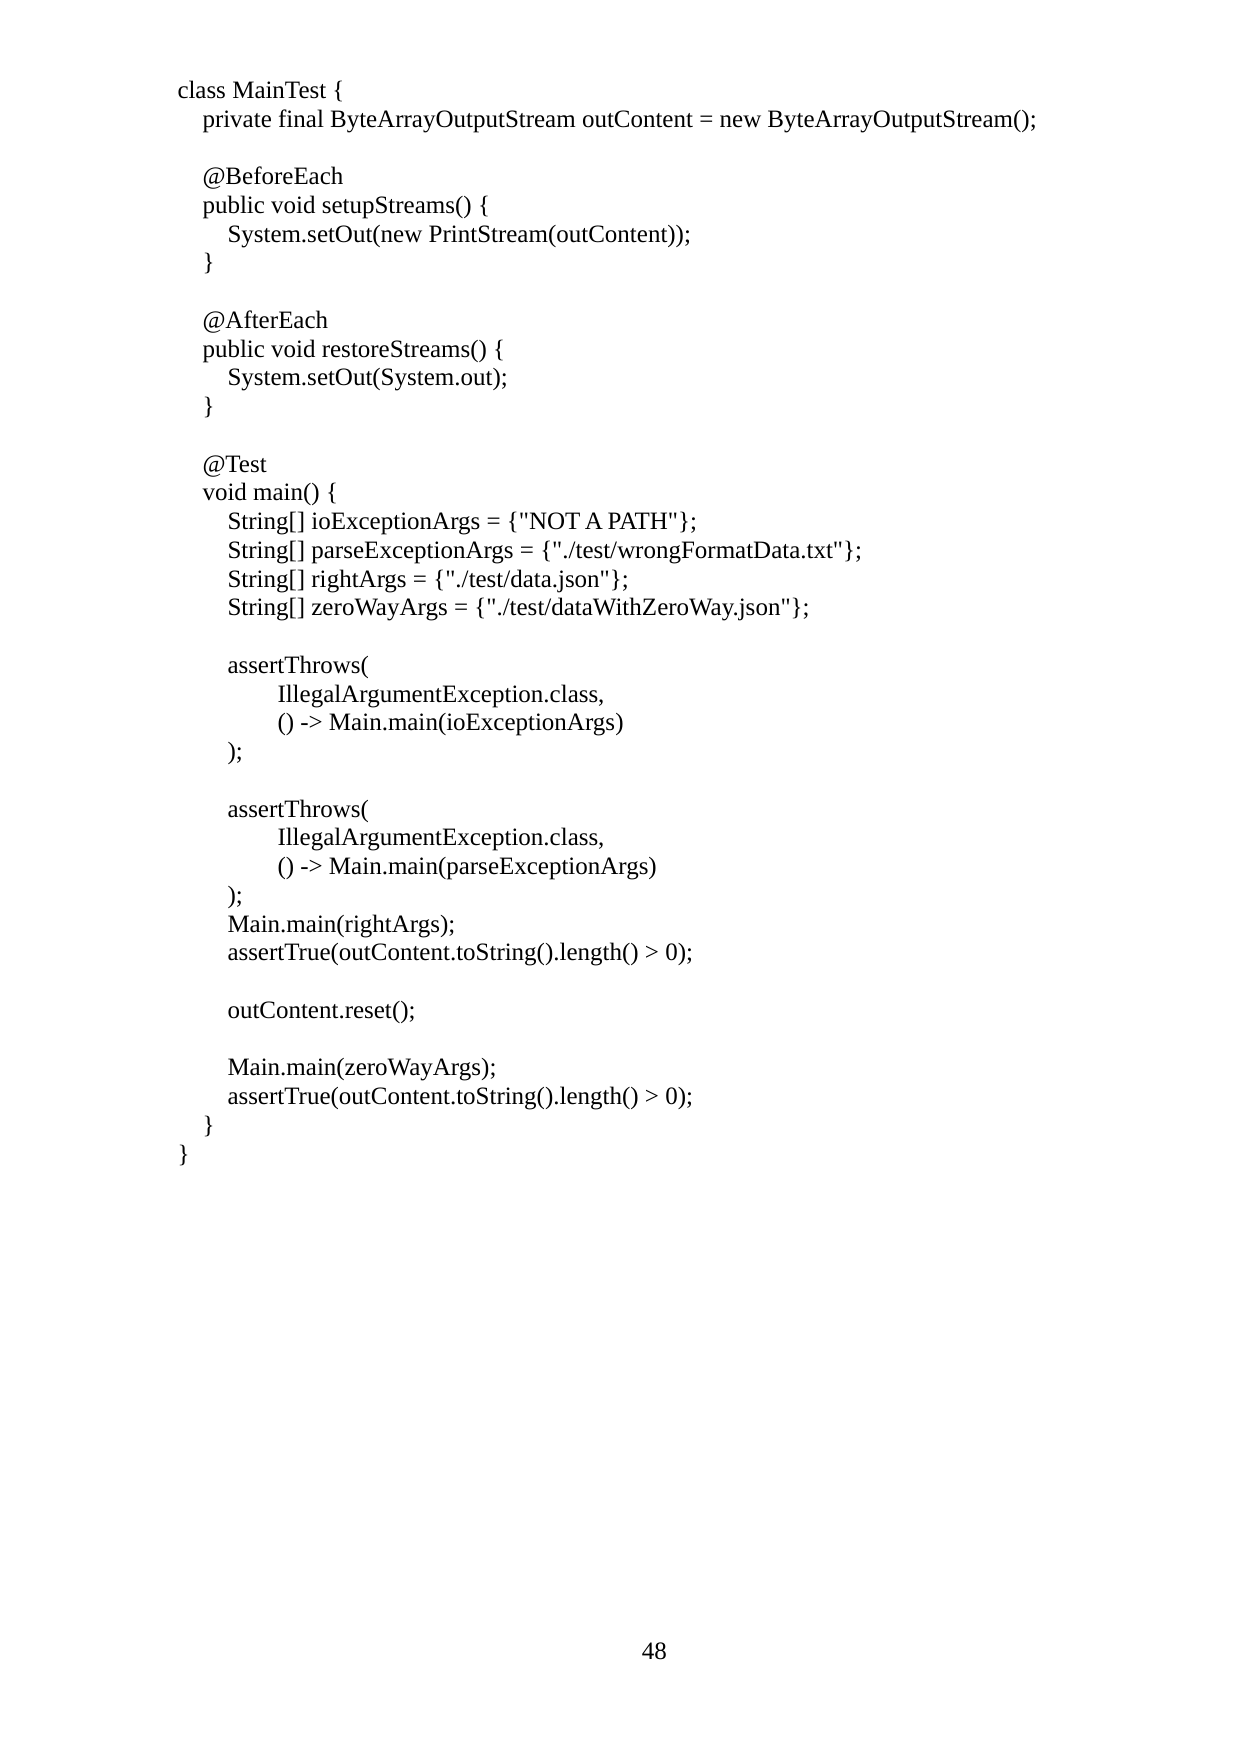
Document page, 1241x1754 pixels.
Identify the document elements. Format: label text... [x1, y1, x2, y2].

text class MainTest { private final ByteArrayOutputStream outContent = new ByteArrayOutputStream(); @BeforeEach public void setupStreams() { System.setOut(new PrintStream(outContent)); } @AfterEach public void restoreStreams() { System.setOut(System.out); } @Test void main() { String[] ioExceptionArgs = {"NOT A PATH"}; String[] parseExceptionArgs = {"./test/wrongFormatData.txt"}; String[] rightArgs = {"./test/data.json"}; String[] zeroWayArgs = {"./test/dataWithZeroWay.json"}; assertThrows( IllegalArgumentException.class, () -> Main.main(ioExceptionArgs) ); assertThrows( IllegalArgumentException.class, () -> Main.main(parseExceptionArgs) ); Main.main(rightArgs); assertTrue(outContent.toString().length() > 0); outContent.reset(); Main.main(zeroWayArgs); assertTrue(outContent.toString().length() > 0); } } [177, 75, 1152, 1167]
